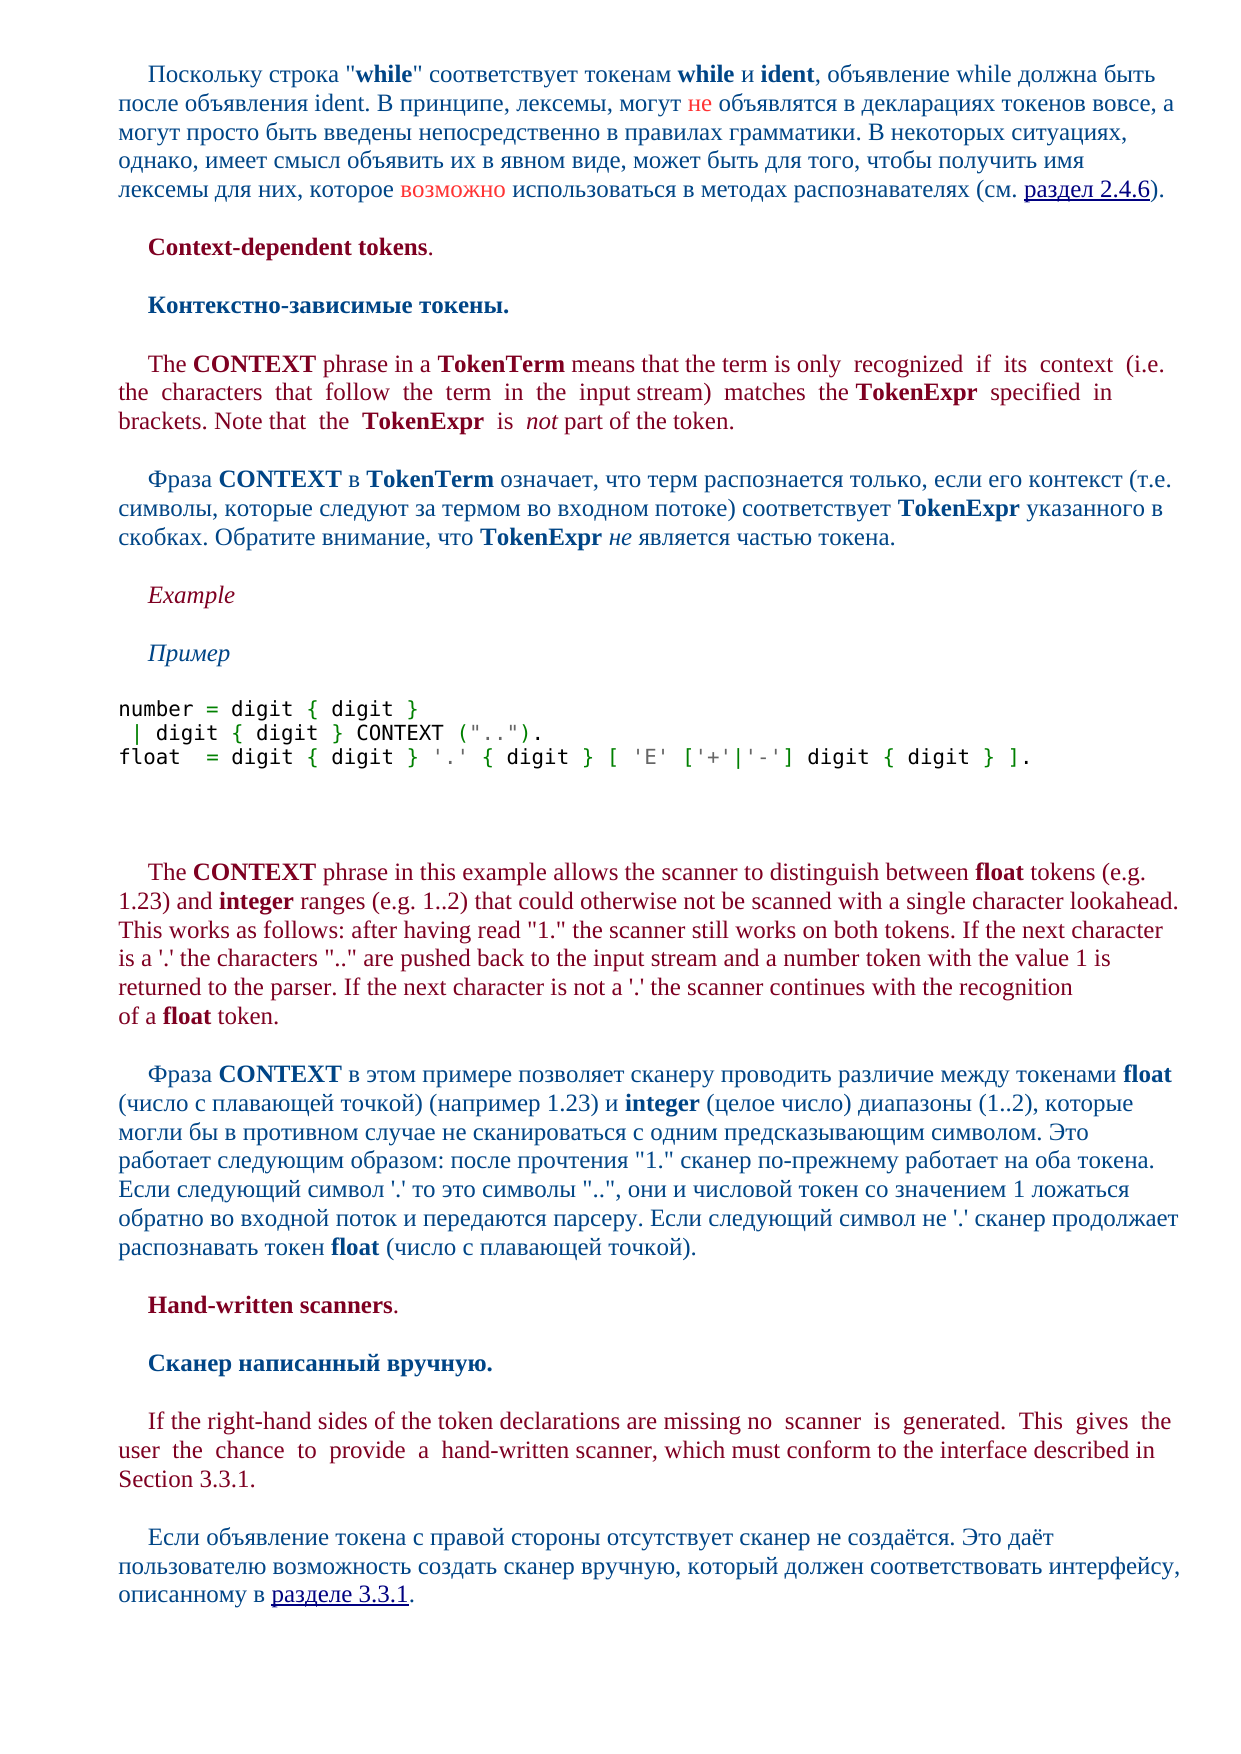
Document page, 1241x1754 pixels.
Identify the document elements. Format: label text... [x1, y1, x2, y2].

text Пример [118, 638, 1181, 667]
text Если объявление токена с правой стороны отсутствует сканер не создаётся. Это даёт пользователю возможность создать сканер вручную, который должен соответствовать интерфейсу, описанному в разделе 3.3.1. [118, 1522, 1181, 1608]
text Контекстно-зависимые токены. [118, 291, 1181, 319]
text The CONTEXT phrase in this example allows the scanner to distinguish between float tokens (e.g. 1.23) and integer ranges (e.g. 1..2) that could otherwise not be scanned with a single character lookahead. This works as follows: after having read "1." the scanner still works on both tokens. If the next character is a '.' the characters ".." are pushed back to the input stream and a number token with the value 1 is returned to the parser. If the next character is not a '.' the scanner continues with the recognition of a float token. [118, 857, 1181, 1030]
text Фраза CONTEXT в этом примере позволяет сканеру проводить различие между токенами float (число с плавающей точкой) (например 1.23) и integer (целое число) диапазоны (1..2), которые могли бы в противном случае не сканироваться с одним предсказывающим символом. Это работает следующим образом: после прочтения "1." сканер по-прежнему работает на оба токена. Если следующий символ '.' то это символы "..", они и числовой токен со значением 1 ложаться обратно во входной поток и передаются парсеру. Если следующий символ не '.' сканер продолжает распознавать токен float (число с плавающей точкой). [118, 1059, 1181, 1260]
text Context-dependent tokens. [118, 232, 1181, 261]
text Поскольку строка "while" соответствует токенам while и ident, объявление while должна быть после объявления ident. В принципе, лексемы, могут не объявлятся в декларациях токенов вовсе, а могут просто быть введены непосредственно в правилах грамматики. В некоторых ситуациях, однако, имеет смысл объявить их в явном виде, может быть для того, чтобы получить имя лексемы для них, которое возможно использоваться в методах распознавателях (см. раздел 2.4.6). [118, 59, 1181, 203]
text Сканер написанный вручную. [118, 1348, 1181, 1377]
text Hand-written scanners. [118, 1290, 1181, 1319]
text Example [118, 580, 1181, 609]
text If the right-hand sides of the token declarations are missing no scanner is generated. This gives the user the chance to provide a hand-written scanner, which must conform to the interface described in Section 3.3.1. [118, 1406, 1181, 1493]
text Фраза CONTEXT в TokenTerm означает, что терм распознается только, если его контекст (т.е. символы, которые следуют за термом во входном потоке) соответствует TokenExpr указанного в скобках. Обратите внимание, что TokenExpr не является частью токена. [118, 464, 1181, 551]
text number = digit { digit } | digit { digit } CONTEXT (".."). float = digit { digit } '.' { digit } [ 'E' ['+'|'-'] digit { digit } ]. [118, 697, 1181, 769]
text The CONTEXT phrase in a TokenTerm means that the term is only recognized if its context (i.e. the characters that follow the term in the input stream) matches the TokenExpr specified in brackets. Note that the TokenExpr is not part of the token. [118, 349, 1181, 435]
